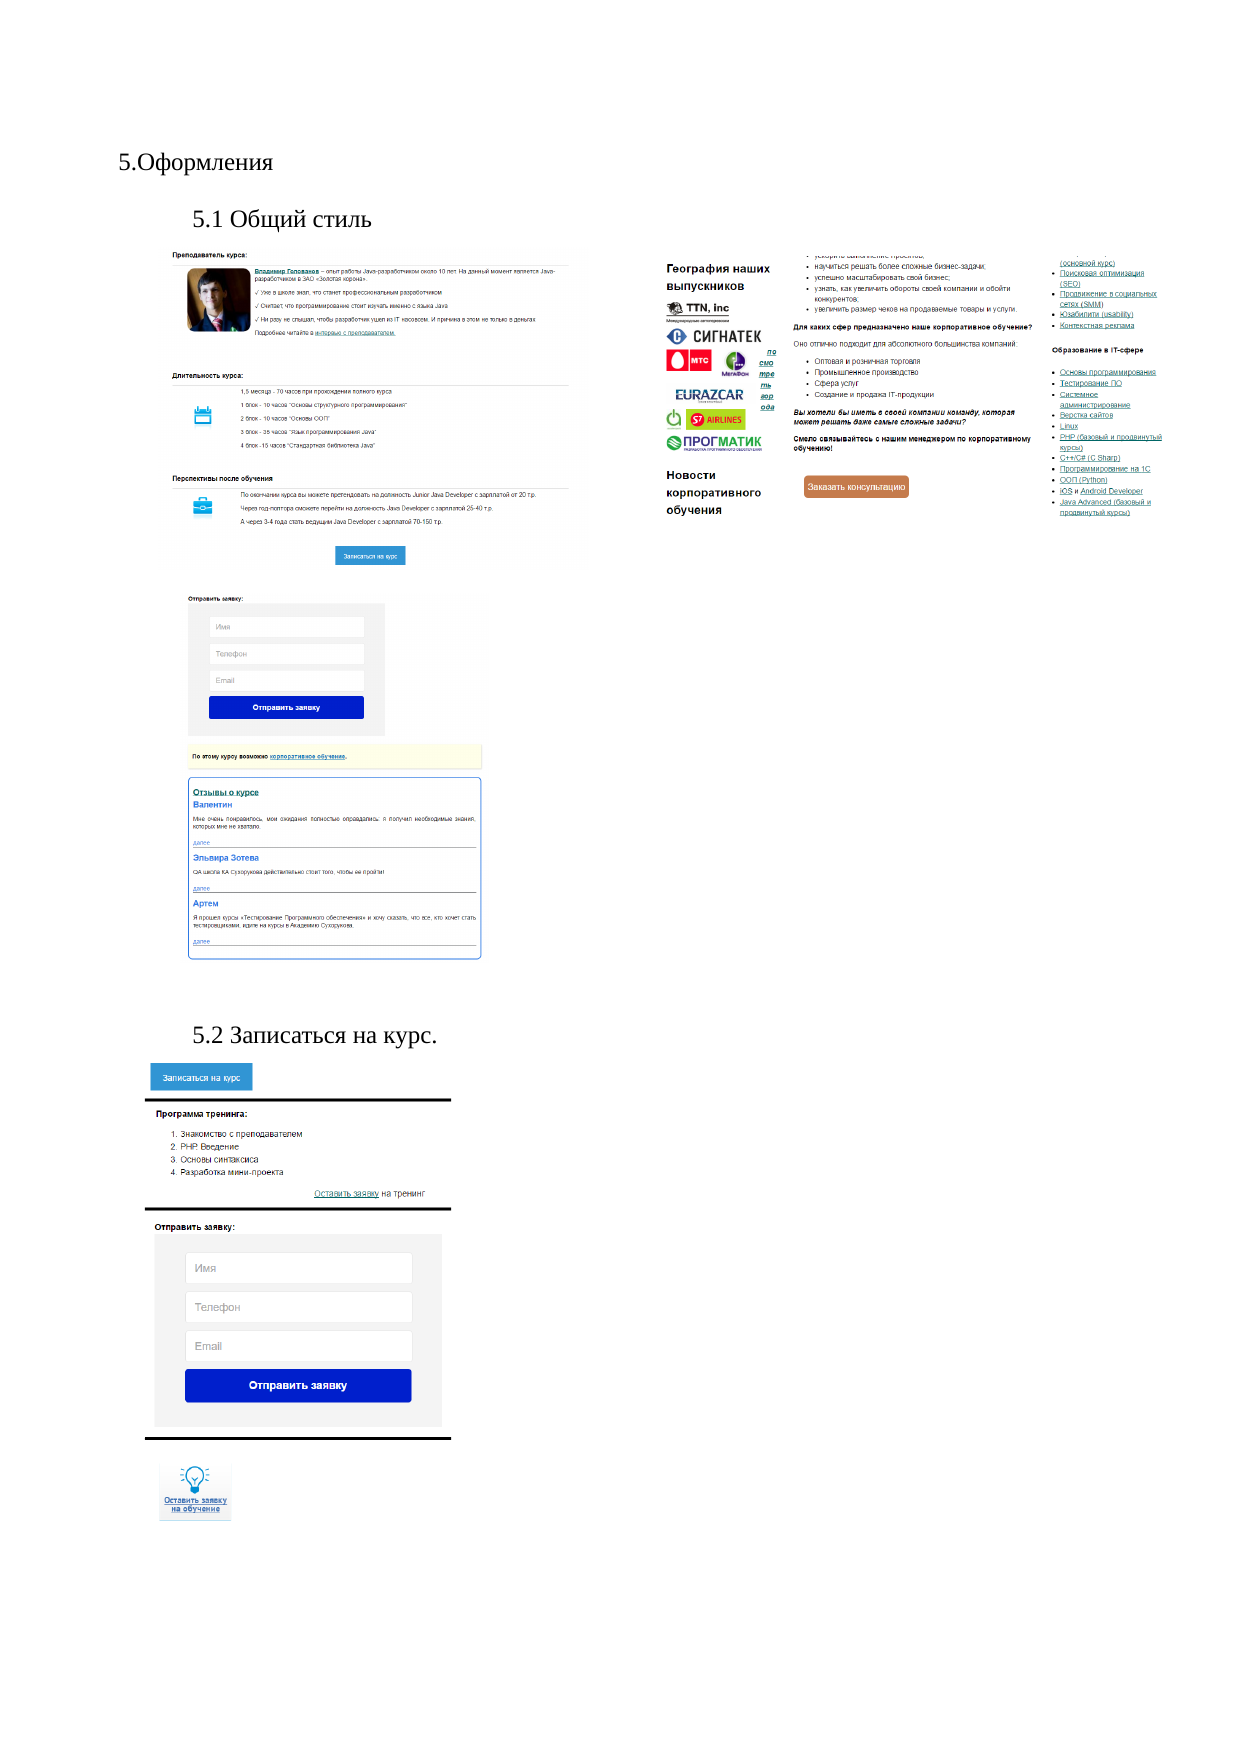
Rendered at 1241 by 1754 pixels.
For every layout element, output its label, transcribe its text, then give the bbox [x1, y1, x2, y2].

text 5.2 Записаться на курс. [118, 1020, 1122, 1049]
picture [144, 1058, 452, 1527]
picture [659, 256, 1175, 518]
picture [180, 593, 489, 963]
text 5.1 Общий стиль [118, 204, 1122, 233]
picture [158, 247, 590, 570]
text 5.Оформления [118, 147, 1122, 176]
